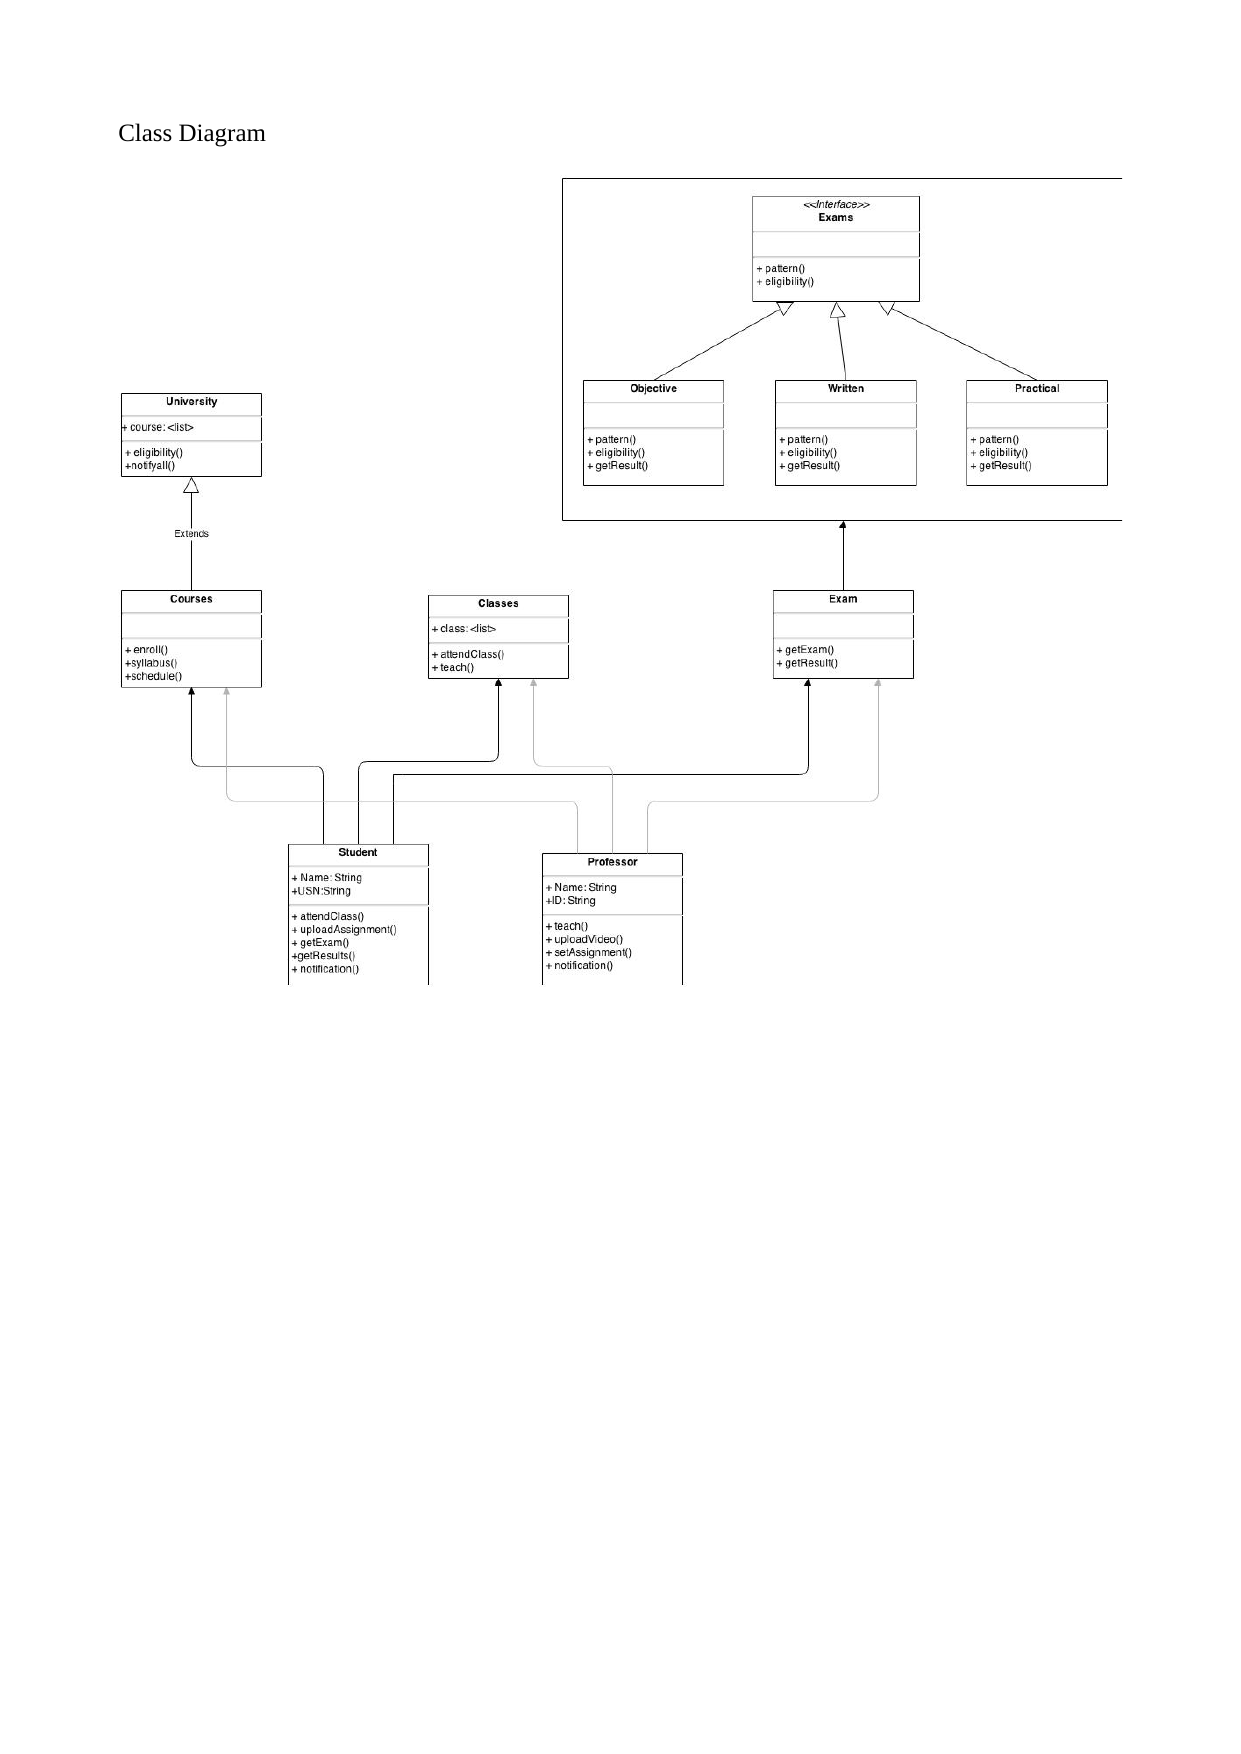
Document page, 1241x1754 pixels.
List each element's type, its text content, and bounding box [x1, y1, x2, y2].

picture [118, 175, 1123, 987]
text Class Diagram [118, 118, 1122, 147]
